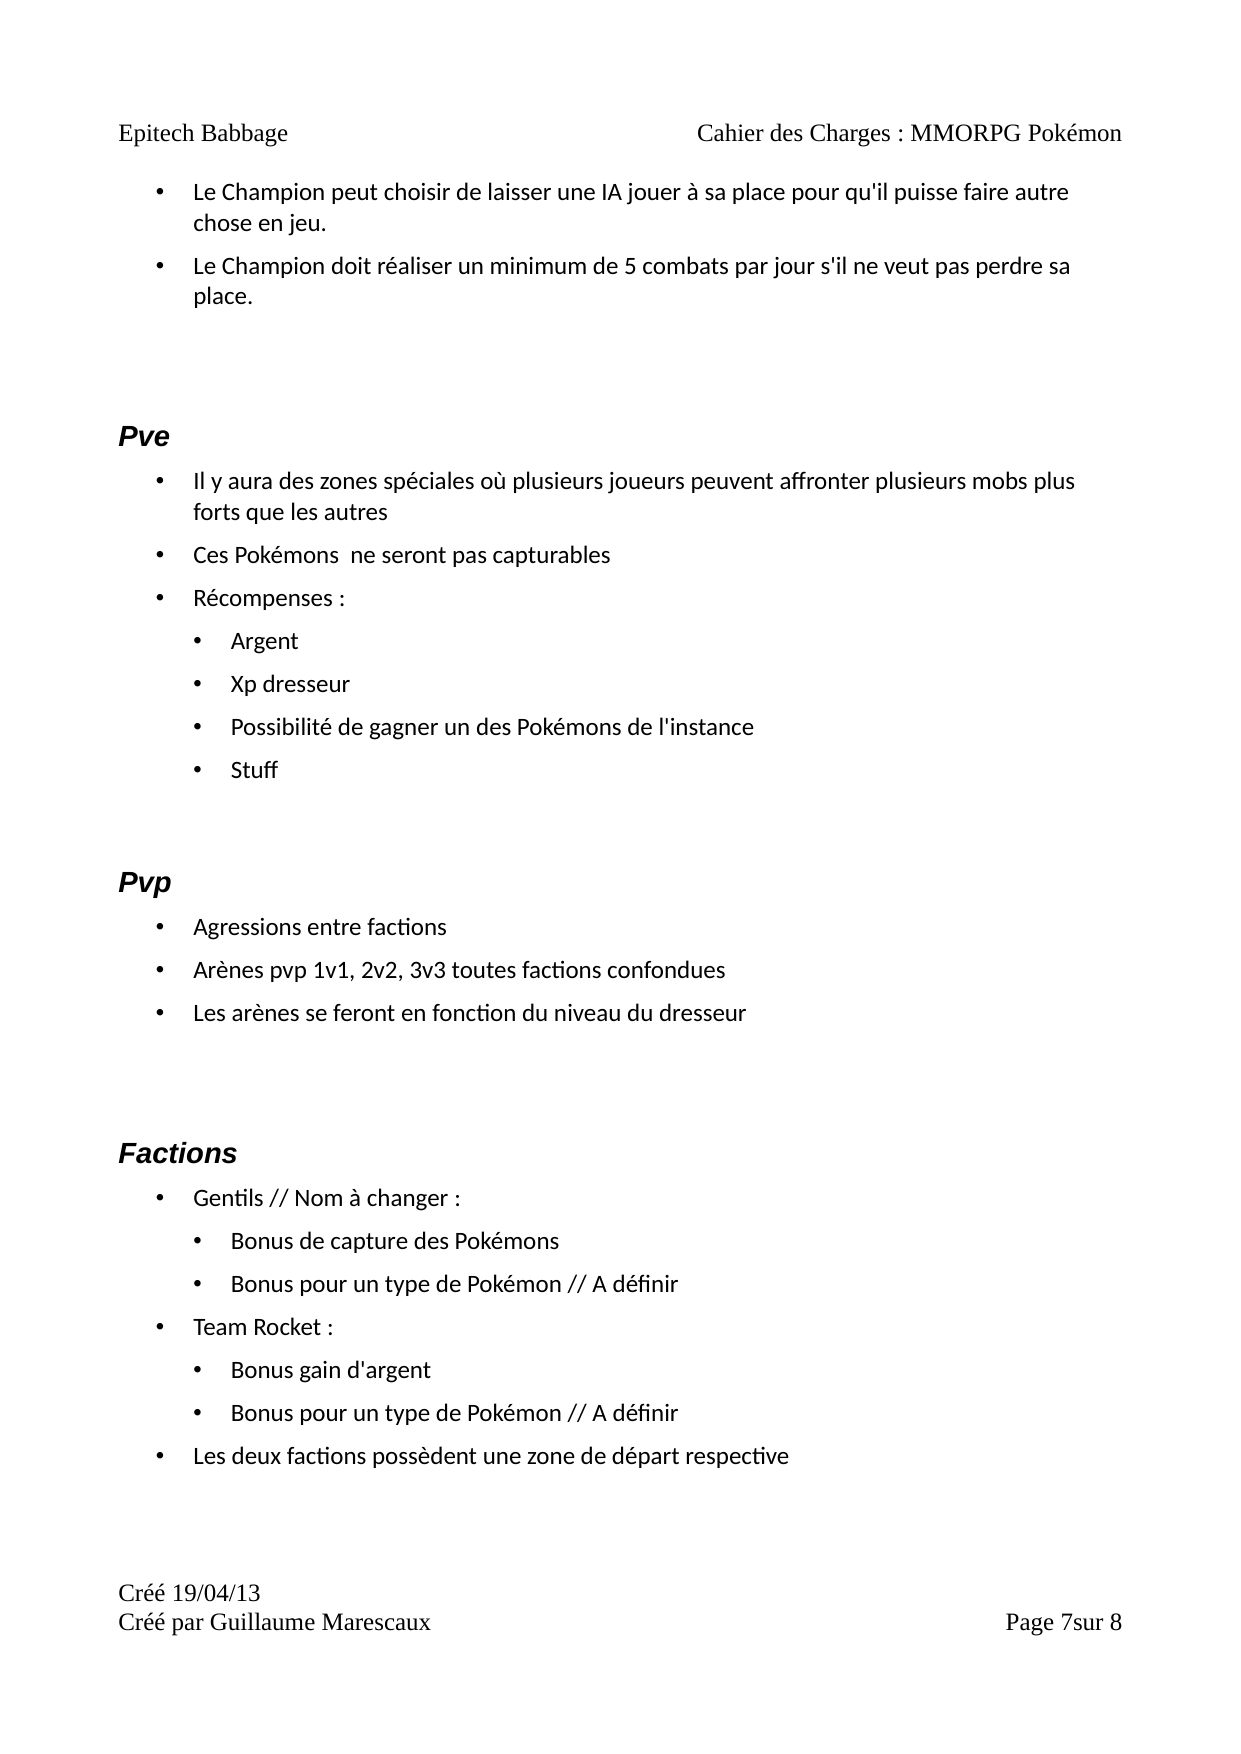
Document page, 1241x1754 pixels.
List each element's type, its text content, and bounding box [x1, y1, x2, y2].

list Il y aura des zones spéciales où plusieurs joueurs peuvent affronter plusieurs mobs plus forts que les autres [156, 466, 1122, 527]
list Arènes pvp 1v1, 2v2, 3v3 toutes factions confondues [156, 954, 1122, 985]
list Argent [193, 625, 1122, 656]
list Bonus pour un type de Pokémon // A définir [193, 1268, 1122, 1299]
list Bonus pour un type de Pokémon // A définir [193, 1397, 1122, 1428]
list Gentils // Nom à changer : [156, 1182, 1122, 1213]
list Ces Pokémons ne seront pas capturables [156, 539, 1122, 569]
list Le Champion doit réaliser un minimum de 5 combats par jour s'il ne veut pas perdre sa place. [156, 250, 1122, 311]
list Les arènes se feront en fonction du niveau du dresseur [156, 997, 1122, 1028]
list Xp dresseur [193, 668, 1122, 699]
subtitle Pve [118, 419, 1122, 453]
list Possibilité de gagner un des Pokémons de l'instance [193, 711, 1122, 742]
list Stuff [193, 754, 1122, 785]
subtitle Pvp [118, 865, 1122, 899]
list Les deux factions possèdent une zone de départ respective [156, 1441, 1122, 1471]
list Le Champion peut choisir de laisser une IA jouer à sa place pour qu'il puisse faire autre chose en jeu. [156, 176, 1122, 237]
list Récompenses : [156, 582, 1122, 613]
subtitle Factions [118, 1136, 1122, 1170]
list Team Rocket : [156, 1311, 1122, 1342]
list Agressions entre factions [156, 911, 1122, 942]
list Bonus de capture des Pokémons [193, 1225, 1122, 1256]
list Bonus gain d'argent [193, 1354, 1122, 1385]
